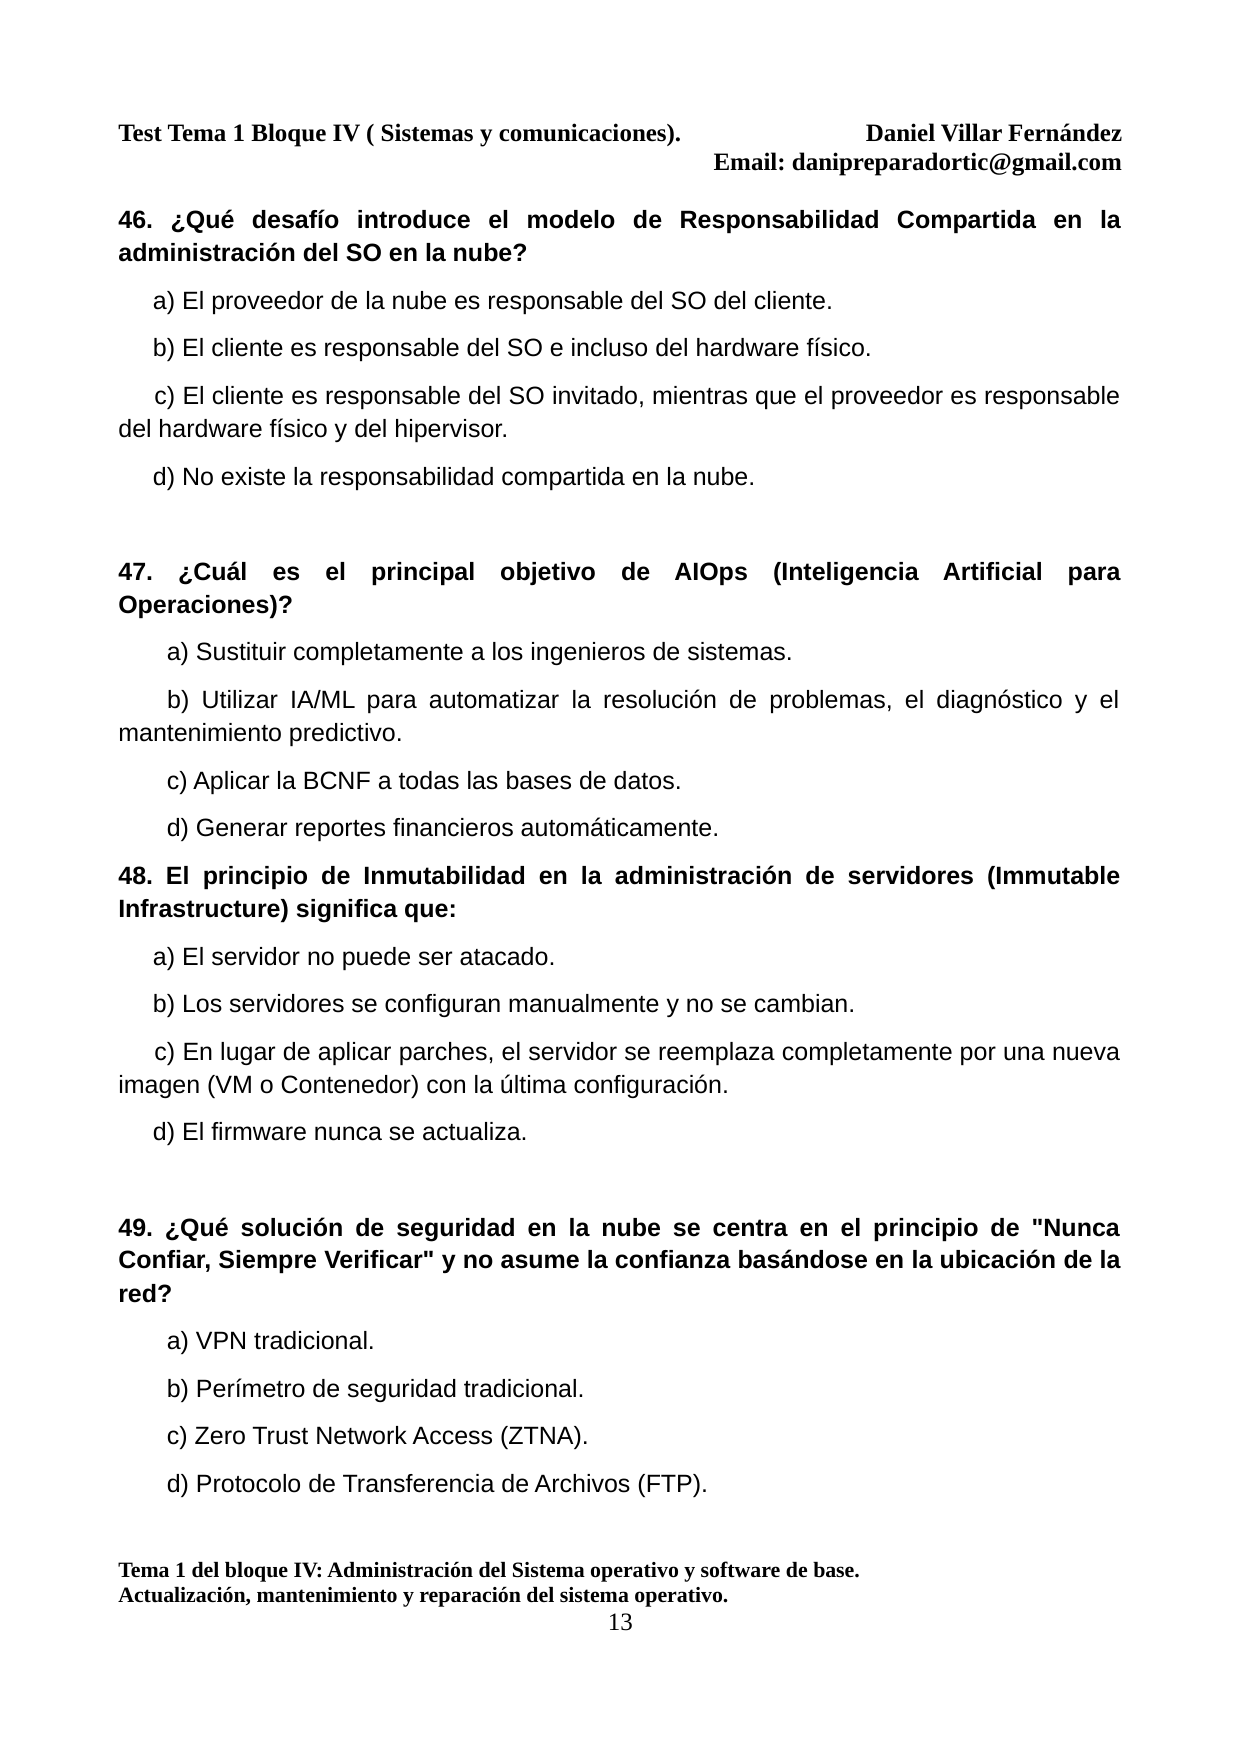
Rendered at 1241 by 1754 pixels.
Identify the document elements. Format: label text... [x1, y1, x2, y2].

text d) Generar reportes financieros automáticamente. [118, 813, 1122, 842]
text a) Sustituir completamente a los ingenieros de sistemas. [118, 637, 1122, 666]
text 46. ¿Qué desafío introduce el modelo de Responsabilidad Compartida en la administración del SO en la nube? [118, 205, 1122, 267]
text a) VPN tradicional. [118, 1326, 1122, 1355]
text 47. ¿Cuál es el principal objetivo de AIOps (Inteligencia Artificial para Operaciones)? [118, 557, 1122, 618]
text b) Perímetro de seguridad tradicional. [118, 1374, 1122, 1402]
text d) El firmware nunca se actualiza. [118, 1117, 1122, 1146]
text 49. ¿Qué solución de seguridad en la nube se centra en el principio de "Nunca Confiar, Siempre Verificar" y no asume la confianza basándose en la ubicación de la red? [118, 1212, 1122, 1307]
text c) Zero Trust Network Access (ZTNA). [118, 1421, 1122, 1450]
text c) Aplicar la BCNF a todas las bases de datos. [118, 766, 1122, 794]
text c) En lugar de aplicar parches, el servidor se reemplaza completamente por una nueva imagen (VM o Contenedor) con la última configuración. [118, 1037, 1122, 1098]
text b) Los servidores se configuran manualmente y no se cambian. [118, 989, 1122, 1018]
text c) El cliente es responsable del SO invitado, mientras que el proveedor es responsable del hardware físico y del hipervisor. [118, 381, 1122, 443]
text 48. El principio de Inmutabilidad en la administración de servidores (Immutable Infrastructure) significa que: [118, 861, 1122, 923]
text b) El cliente es responsable del SO e incluso del hardware físico. [118, 333, 1122, 362]
text b) Utilizar IA/ML para automatizar la resolución de problemas, el diagnóstico y el mantenimiento predictivo. [118, 685, 1122, 747]
text d) No existe la responsabilidad compartida en la nube. [118, 462, 1122, 490]
text d) Protocolo de Transferencia de Archivos (FTP). [118, 1469, 1122, 1498]
text a) El servidor no puede ser atacado. [118, 941, 1122, 970]
text a) El proveedor de la nube es responsable del SO del cliente. [118, 286, 1122, 314]
